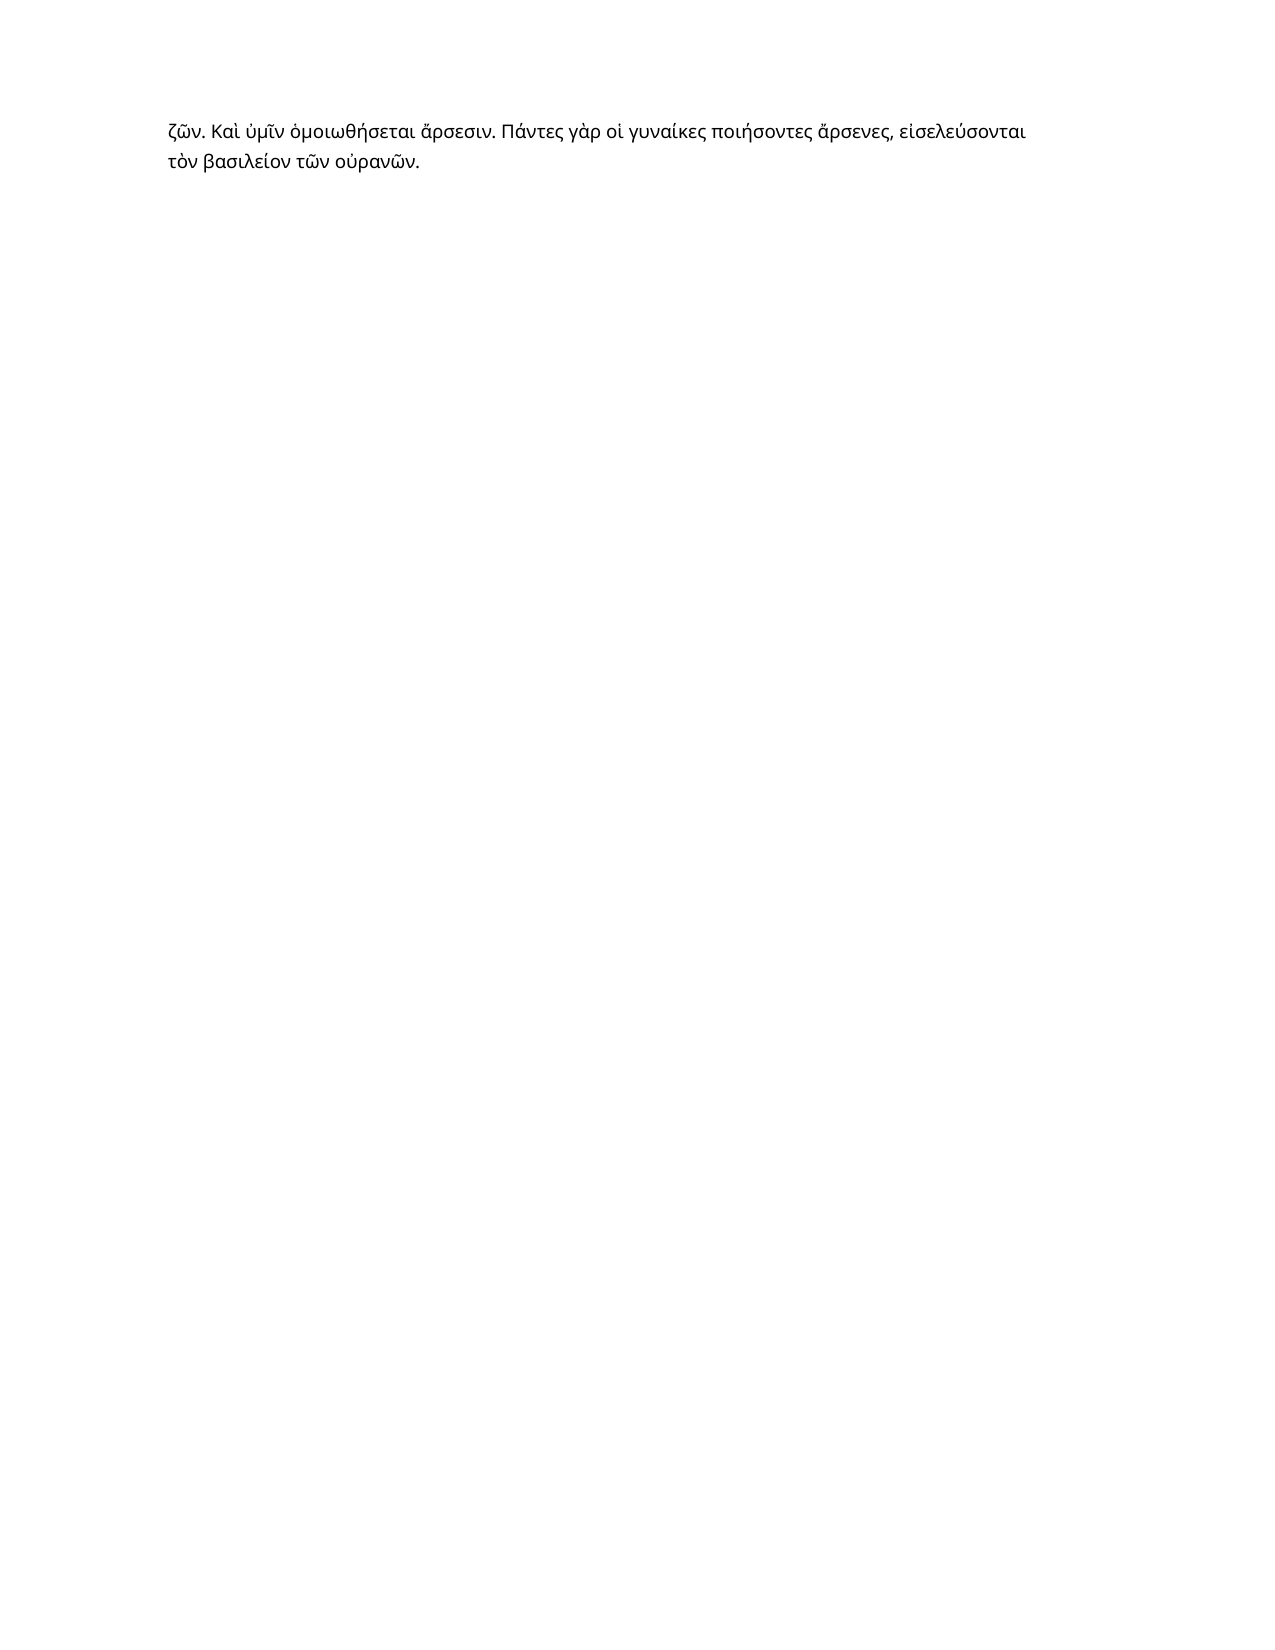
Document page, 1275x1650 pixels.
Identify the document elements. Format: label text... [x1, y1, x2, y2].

list ζῶν. Καὶ ὐμῖν ὁμοιωθήσεται ἄρσεσιν. Πάντες γὰρ οἱ γυναίκες ποιήσοντες ἄρσενες, εἰσελεύσονται τὸν βασιλείον τῶν οὐρανῶν. [44, 118, 1033, 174]
